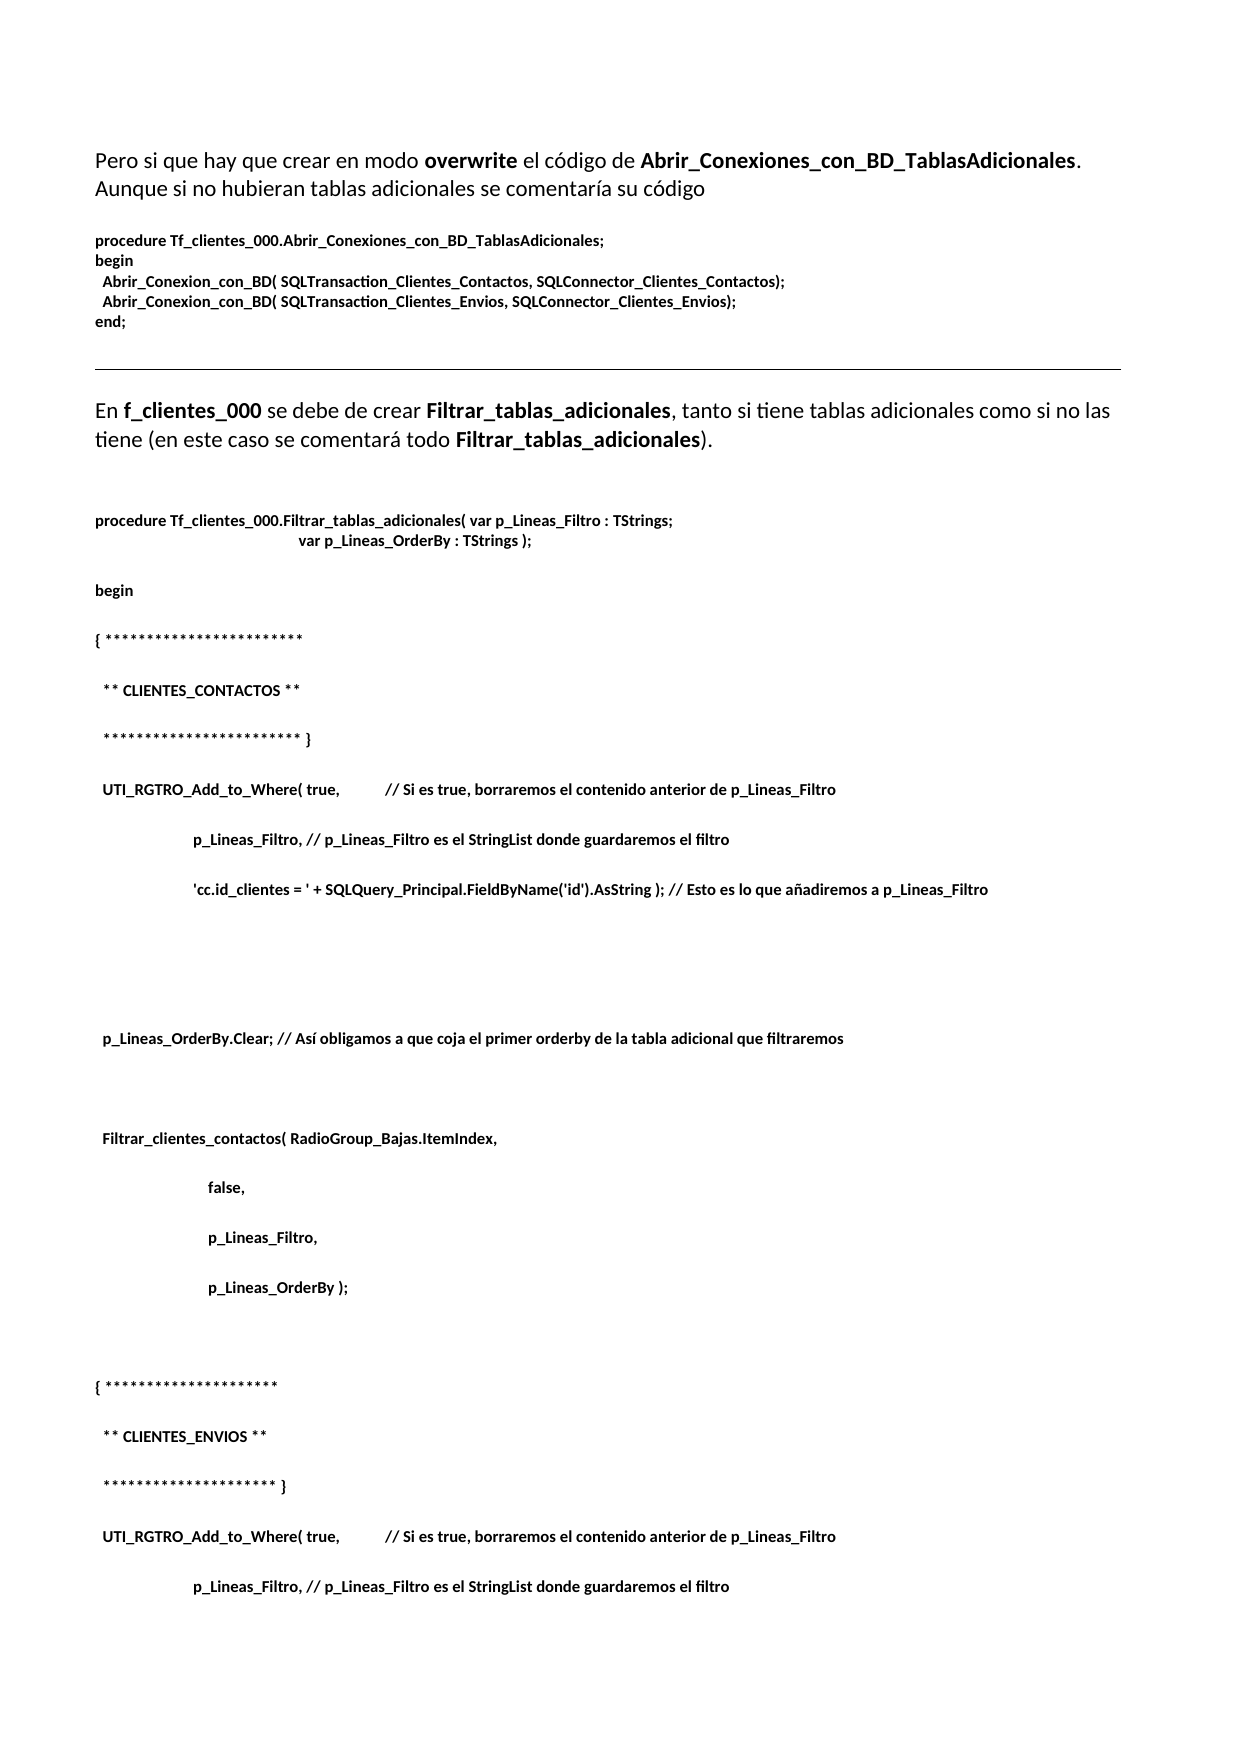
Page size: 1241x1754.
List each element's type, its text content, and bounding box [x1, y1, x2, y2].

text En f_clientes_000 se debe de crear Filtrar_tablas_adicionales, tanto si tiene tablas adicionales como si no las tiene (en este caso se comentará todo Filtrar_tablas_adicionales). [95, 397, 1121, 453]
text UTI_RGTRO_Add_to_Where( true, // Si es true, borraremos el contenido anterior de p_Lineas_Filtro [95, 1526, 1121, 1547]
text 'cc.id_clientes = ' + SQLQuery_Principal.FieldByName('id').AsString ); // Esto es lo que añadiremos a p_Lineas_Filtro [95, 879, 1121, 899]
text ** CLIENTES_CONTACTOS ** [95, 680, 1121, 700]
text Abrir_Conexion_con_BD( SQLTransaction_Clientes_Envios, SQLConnector_Clientes_Envios); [95, 291, 1121, 311]
text p_Lineas_OrderBy ); [95, 1277, 1121, 1298]
text procedure Tf_clientes_000.Abrir_Conexiones_con_BD_TablasAdicionales; [95, 230, 1121, 251]
text { ************************ [95, 630, 1121, 650]
text end; [95, 311, 1121, 332]
text { ********************* [95, 1377, 1121, 1397]
text p_Lineas_Filtro, // p_Lineas_Filtro es el StringList donde guardaremos el filtro [95, 829, 1121, 849]
text ** CLIENTES_ENVIOS ** [95, 1427, 1121, 1447]
text ************************ } [95, 730, 1121, 750]
text begin [95, 251, 1121, 271]
text false, [95, 1178, 1121, 1198]
text p_Lineas_Filtro, [95, 1228, 1121, 1248]
text p_Lineas_Filtro, // p_Lineas_Filtro es el StringList donde guardaremos el filtro [95, 1576, 1121, 1596]
text p_Lineas_OrderBy.Clear; // Así obligamos a que coja el primer orderby de la tabla adicional que filtraremos [95, 1028, 1121, 1049]
text Pero si que hay que crear en modo overwrite el código de Abrir_Conexiones_con_BD_TablasAdicionales. Aunque si no hubieran tablas adicionales se comentaría su código [95, 146, 1121, 202]
text begin [95, 580, 1121, 601]
text procedure Tf_clientes_000.Filtrar_tablas_adicionales( var p_Lineas_Filtro : TStrings; [95, 510, 1121, 531]
text UTI_RGTRO_Add_to_Where( true, // Si es true, borraremos el contenido anterior de p_Lineas_Filtro [95, 779, 1121, 800]
text var p_Lineas_OrderBy : TStrings ); [95, 531, 1121, 551]
text Abrir_Conexion_con_BD( SQLTransaction_Clientes_Contactos, SQLConnector_Clientes_Contactos); [95, 271, 1121, 291]
text Filtrar_clientes_contactos( RadioGroup_Bajas.ItemIndex, [95, 1128, 1121, 1148]
text ********************* } [95, 1477, 1121, 1497]
